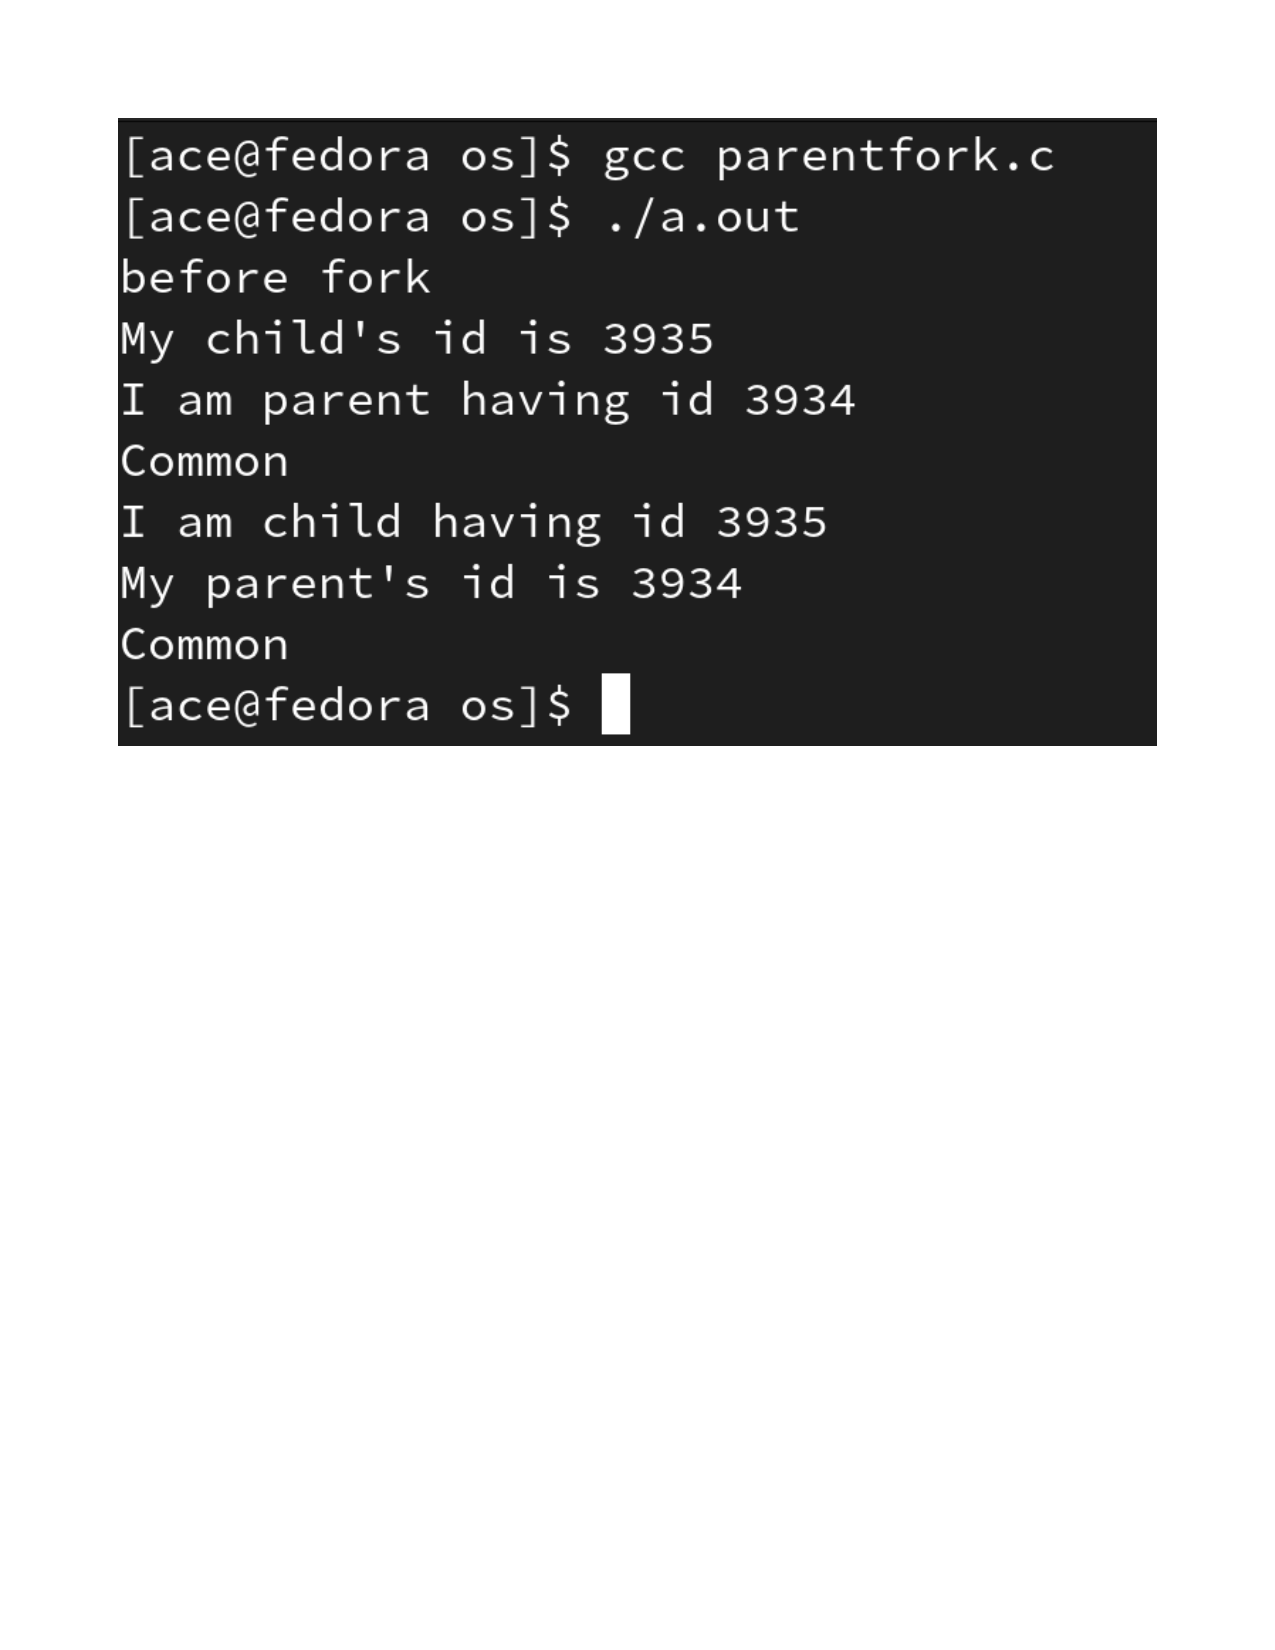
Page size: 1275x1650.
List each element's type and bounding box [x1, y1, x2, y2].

picture [118, 118, 1157, 746]
